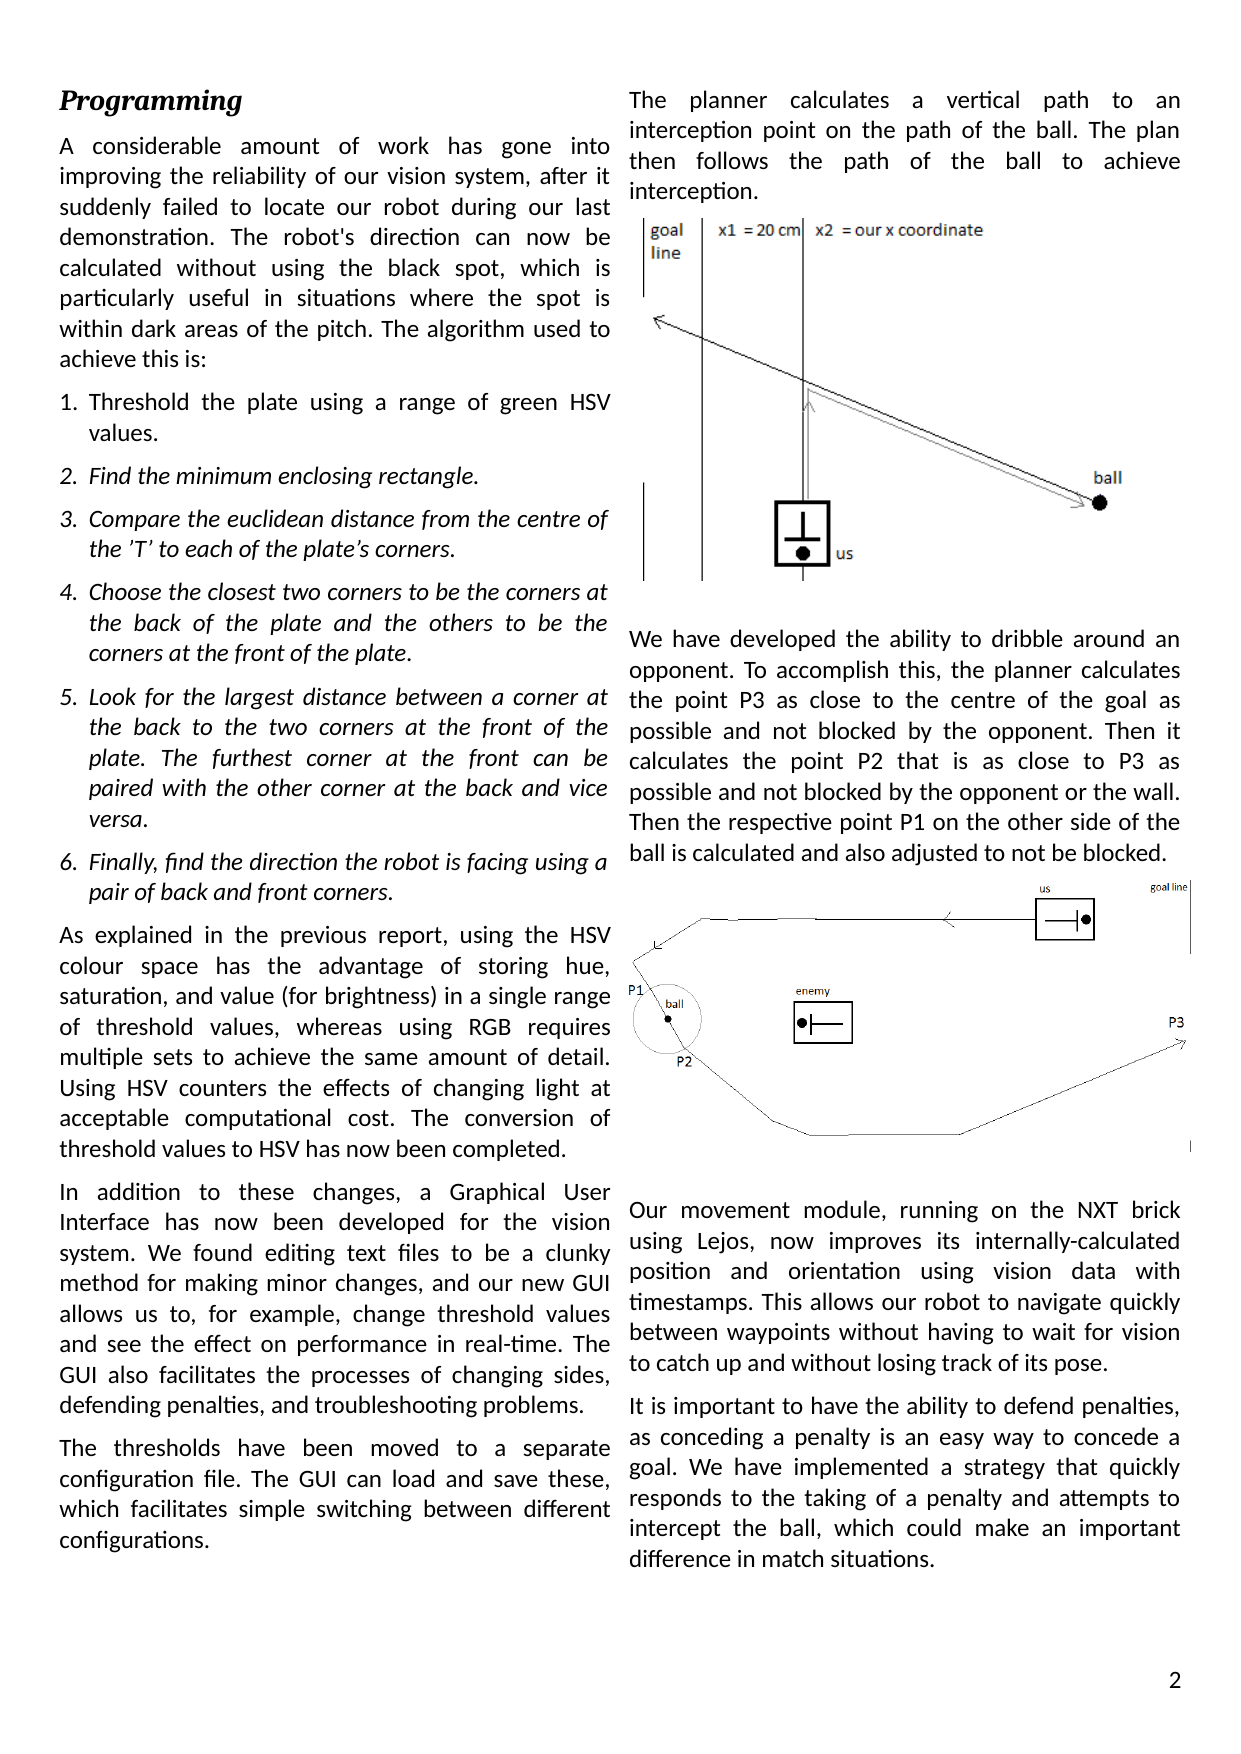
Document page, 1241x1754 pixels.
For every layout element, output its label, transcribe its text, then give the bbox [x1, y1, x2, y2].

subtitle Programming [59, 84, 611, 117]
text The planner calculates a vertical path to an interception point on the path of the ball. The plan then follows the path of the ball to achieve interception. [629, 84, 1181, 206]
text In addition to these changes, a Graphical User Interface has now been developed for the vision system. We found editing text files to be a clunky method for making minor changes, and our new GUI allows us to, for example, change threshold values and see the effect on performance in real-time. The GUI also facilitates the processes of changing sides, defending penalties, and troubleshooting problems. [59, 1176, 611, 1420]
picture [619, 880, 1191, 1152]
text We have developed the ability to dribble around an opponent. To accomplish this, the planner calculates the point P3 as close to the centre of the goal as possible and not blocked by the opponent. Then it calculates the point P2 that is as close to P3 as possible and not blocked by the opponent or the wall. Then the respective point P1 on the other side of the ball is calculated and also adjusted to not be blocked. [629, 623, 1181, 867]
picture [643, 218, 1184, 581]
text The thresholds have been moved to a separate configuration file. The GUI can load and save these, which facilitates simple switching between different configurations. [59, 1433, 611, 1555]
list Compare the euclidean distance from the centre of the ’T’ to each of the plate’s corners. [59, 503, 611, 564]
text As explained in the previous report, using the HSV colour space has the advantage of storing hue, saturation, and value (for brightness) in a single range of threshold values, whereas using RGB requires multiple sets to achieve the same amount of detail. Using HSV counters the effects of changing light at acceptable computational cost. The conversion of threshold values to HSV has now been completed. [59, 919, 611, 1163]
list Finally, find the direction the robot is facing using a pair of back and front corners. [59, 846, 611, 907]
list Find the minimum enclosing rectangle. [59, 460, 611, 491]
list Look for the largest distance between a corner at the back to the two corners at the front of the plate. The furthest corner at the front can be paired with the other corner at the back and vice versa. [59, 681, 611, 833]
list Threshold the plate using a range of green HSV values. [59, 386, 611, 447]
text Our movement module, running on the NXT brick using Lejos, now improves its internally-calculated position and orientation using vision data with timestamps. This allows our robot to navigate quickly between waypoints without having to wait for vision to catch up and without losing track of its pose. [629, 1194, 1181, 1378]
list Choose the closest two corners to be the corners at the back of the plate and the others to be the corners at the front of the plate. [59, 577, 611, 668]
text It is important to have the ability to defend penalties, as conceding a penalty is an easy way to concede a goal. We have implemented a strategy that quickly responds to the taking of a penalty and attempts to intercept the ball, which could make an important difference in match situations. [629, 1390, 1181, 1573]
text A considerable amount of work has gone into improving the reliability of our vision system, after it suddenly failed to locate our robot during our last demonstration. The robot's direction can now be calculated without using the black spot, which is particularly useful in situations where the spot is within dark areas of the pitch. The algorithm used to achieve this is: [59, 130, 611, 374]
